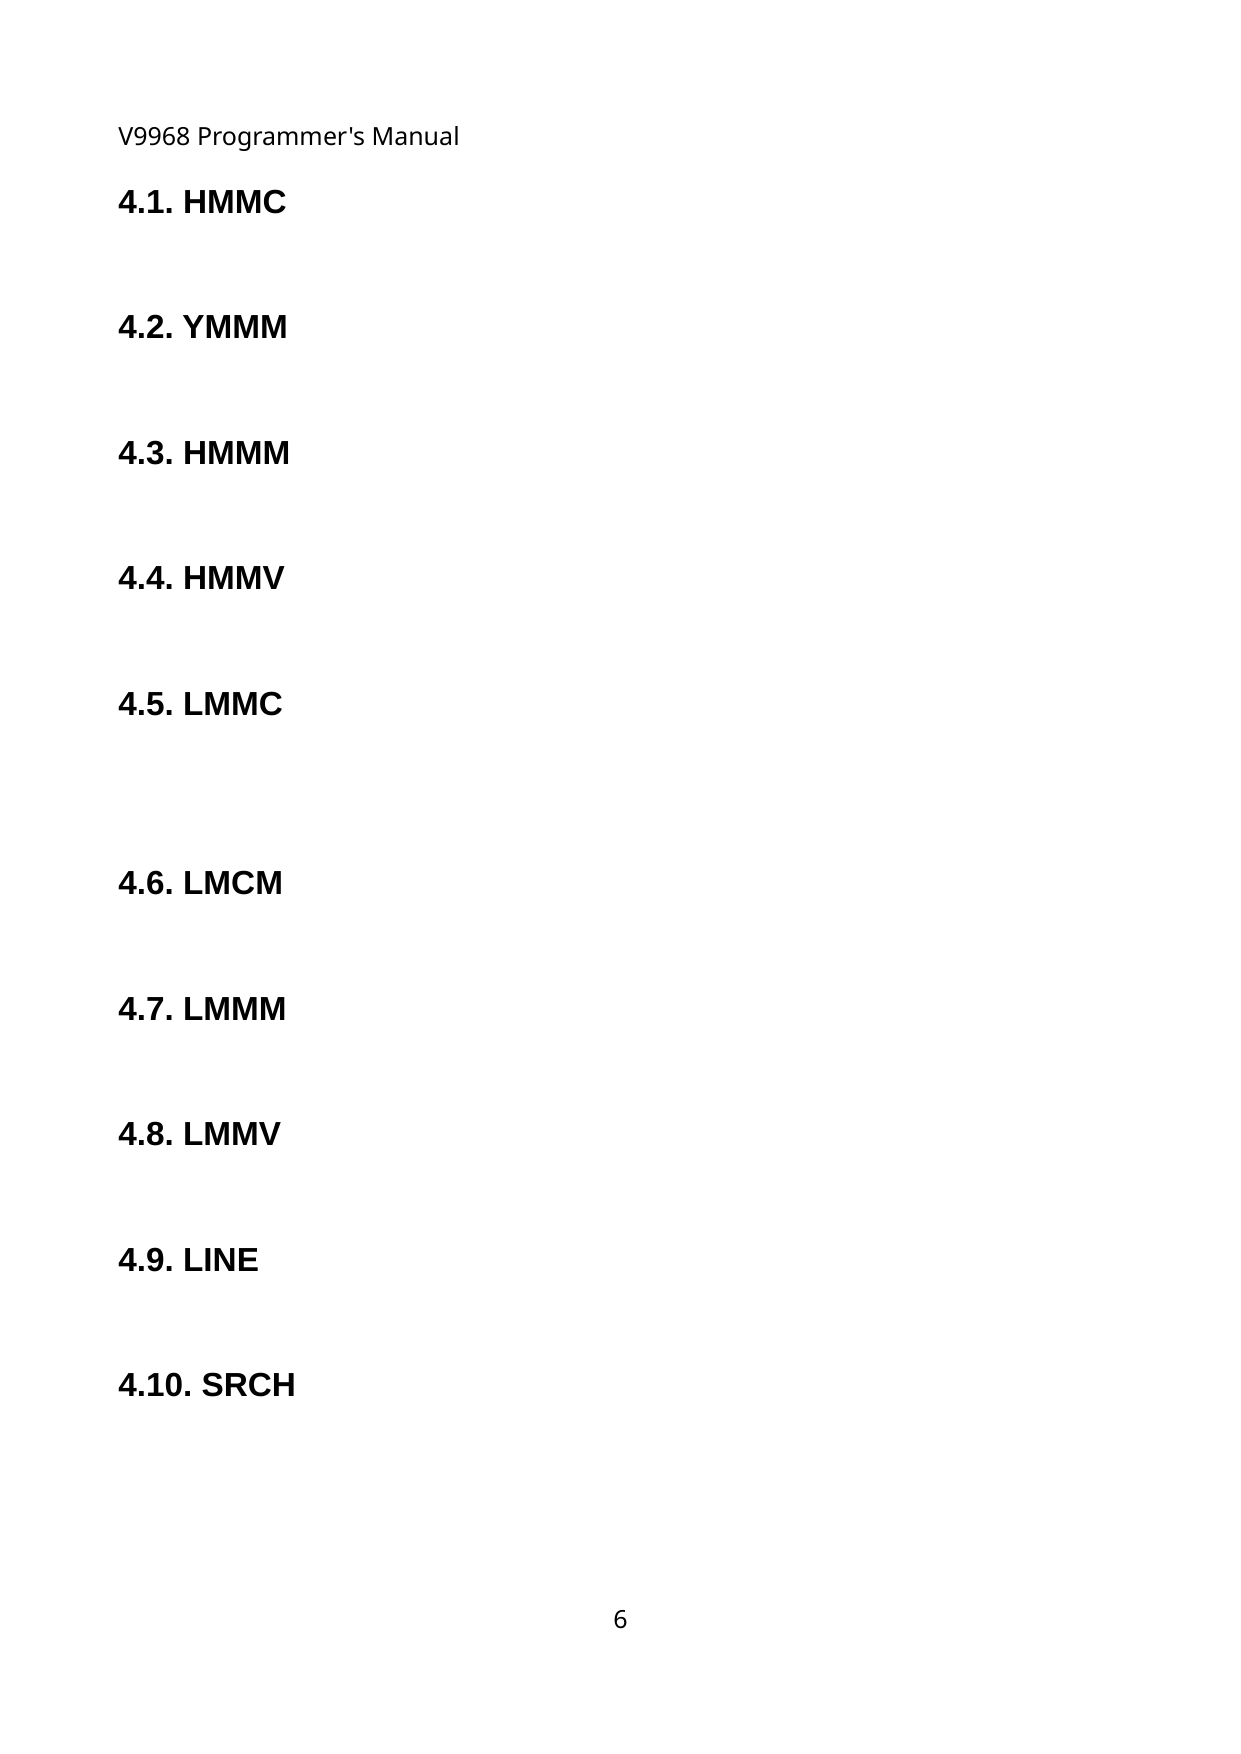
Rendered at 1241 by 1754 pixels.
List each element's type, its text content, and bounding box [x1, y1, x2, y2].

subtitle 4.9. LINE [118, 1239, 1122, 1278]
subtitle 4.5. LMMC [118, 684, 1122, 722]
subtitle 4.8. LMMV [118, 1114, 1122, 1152]
subtitle 4.6. LMCM [118, 863, 1122, 901]
subtitle 4.7. LMMM [118, 988, 1122, 1027]
subtitle 4.10. SRCH [118, 1365, 1122, 1403]
subtitle 4.2. YMMM [118, 307, 1122, 346]
subtitle 4.4. HMMV [118, 558, 1122, 597]
subtitle 4.1. HMMC [118, 182, 1122, 220]
subtitle 4.3. HMMM [118, 433, 1122, 471]
